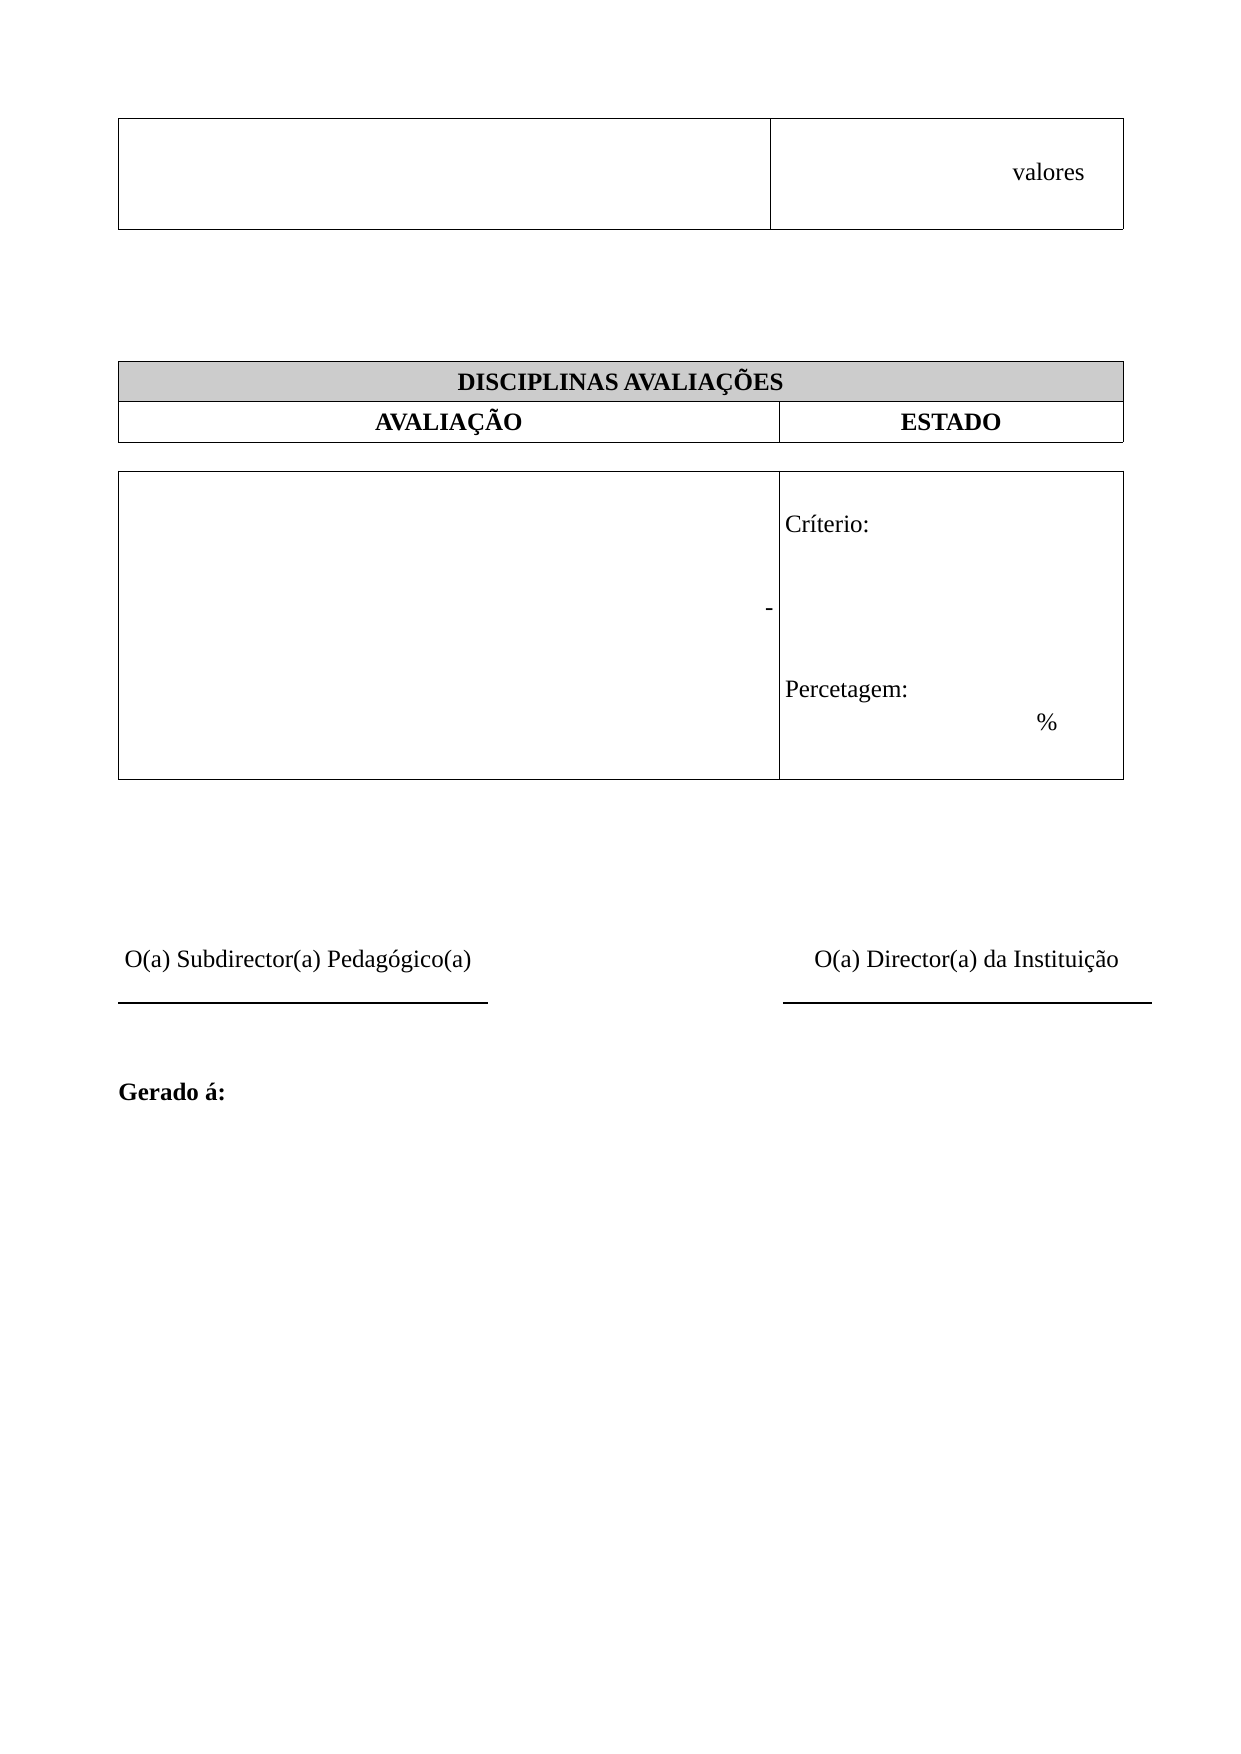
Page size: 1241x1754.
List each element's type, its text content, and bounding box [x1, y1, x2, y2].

text <if test="discipline.studyplan_avaliations"> [118, 328, 1122, 357]
text </if> [118, 295, 1122, 324]
text </for> [118, 1109, 1122, 1138]
text </for> [118, 780, 1122, 808]
text Gerado á: <create_date> <datetime.datetime.now().strftime('%H:%M:%S')> [118, 1077, 1122, 1105]
table_header <if test="avaliations.state">Críterio: <avaliations.state></if> <if test="avaliations.perct_weighted"> Percetagem: <avaliations.percent>% </if> [780, 472, 1123, 779]
text O(a) Subdirector(a) Pedagógico(a) O(a) Director(a) da Instituição [118, 944, 1122, 973]
table_header <precedents.discipline.name> [119, 119, 770, 229]
table_header DISCIPLINAS AVALIAÇÕES [119, 362, 1123, 401]
text </if> [118, 812, 1122, 841]
text </for> [118, 878, 1122, 907]
text </for> [118, 230, 1122, 258]
table_header <avaliations.quarter.name> - <avaliations.metric_avaliation.name> [119, 472, 779, 779]
table_header ESTADO [780, 402, 1123, 442]
table_header <if test="precedents.grade"> <precedents.grade> valores </if> [771, 119, 1123, 229]
text <for each="avaliations in (discipline.studyplan_avaliations or '')"> [118, 443, 1122, 471]
table_header AVALIAÇÃO [119, 402, 779, 442]
